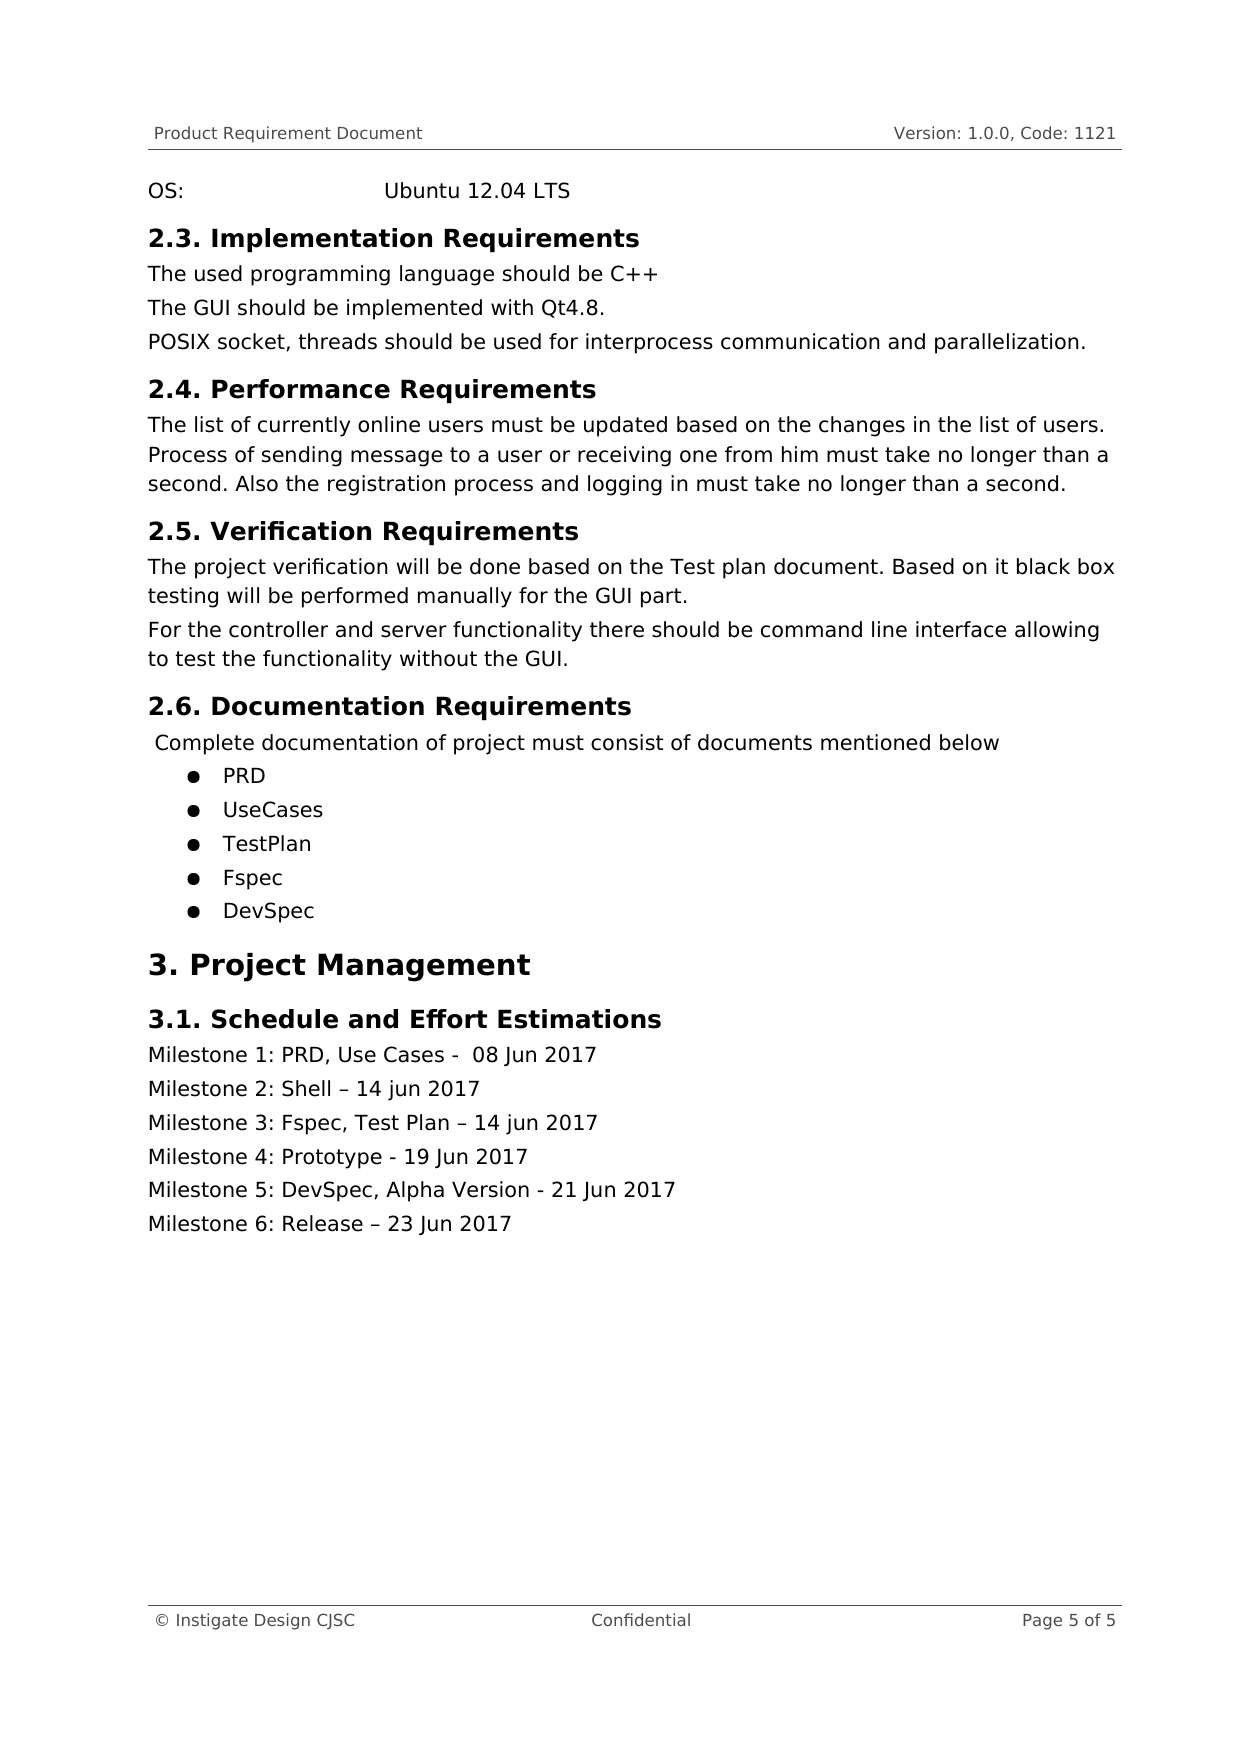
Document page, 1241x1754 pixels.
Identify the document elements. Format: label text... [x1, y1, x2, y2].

list DevSpec [185, 899, 1122, 924]
text Complete documentation of project must consist of documents mentioned below [148, 731, 1122, 755]
text The used programming language should be C++ [148, 262, 1122, 287]
subtitle Project Management [148, 948, 1122, 982]
list TestPlan [185, 832, 1122, 856]
text The GUI should be implemented with Qt4.8. [148, 296, 1122, 321]
text Milestone 2: Shell – 14 jun 2017 [148, 1077, 1122, 1101]
subtitle Verification Requirements [148, 517, 1122, 546]
text The project verification will be done based on the Test plan document. Based on it black box testing will be performed manually for the GUI part. [148, 555, 1122, 608]
list PRD [185, 764, 1122, 789]
text The list of currently online users must be updated based on the changes in the list of users. Process of sending message to a user or receiving one from him must take no longer than a second. Also the registration process and logging in must take no longer than a second. [148, 413, 1122, 496]
subtitle Performance Requirements [148, 376, 1122, 405]
text Milestone 3: Fspec, Test Plan – 14 jun 2017 [148, 1111, 1122, 1135]
text POSIX socket, threads should be used for interprocess communication and parallelization. [148, 330, 1122, 354]
list UseCases [185, 798, 1122, 822]
text OS: Ubuntu 12.04 LTS [148, 179, 1122, 203]
text Milestone 6: Release – 23 Jun 2017 [148, 1212, 1122, 1236]
subtitle Documentation Requirements [148, 693, 1122, 722]
text Milestone 1: PRD, Use Cases - 08 Jun 2017 [148, 1043, 1122, 1068]
subtitle Schedule and Effort Estimations [148, 1005, 1122, 1034]
subtitle Implementation Requirements [148, 224, 1122, 254]
text Milestone 4: Prototype - 19 Jun 2017 [148, 1145, 1122, 1169]
list Fspec [185, 866, 1122, 890]
text Milestone 5: DevSpec, Alpha Version - 21 Jun 2017 [148, 1178, 1122, 1203]
text For the controller and server functionality there should be command line interface allowing to test the functionality without the GUI. [148, 618, 1122, 671]
